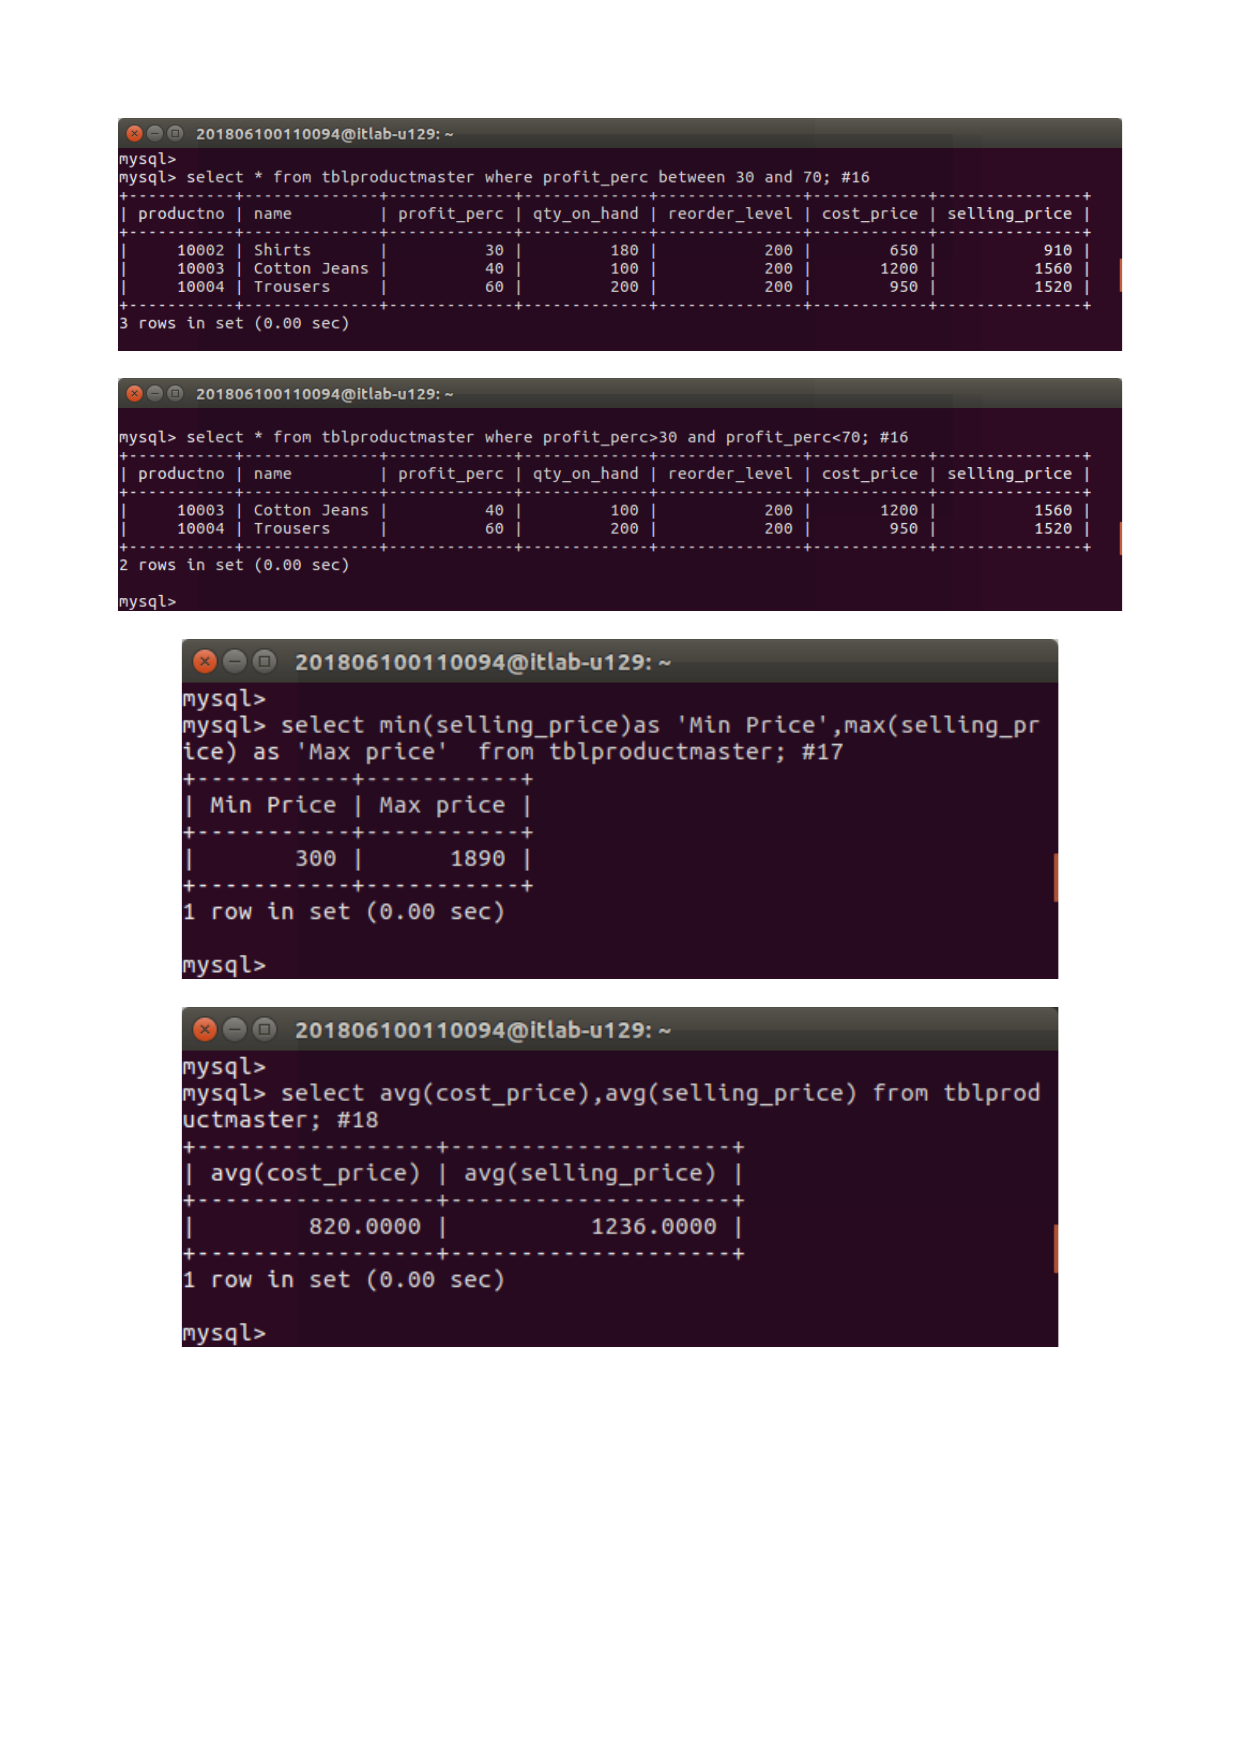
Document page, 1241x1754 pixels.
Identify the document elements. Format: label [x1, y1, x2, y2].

picture [181, 639, 1059, 979]
picture [118, 378, 1123, 611]
picture [118, 118, 1123, 351]
picture [181, 1007, 1059, 1347]
